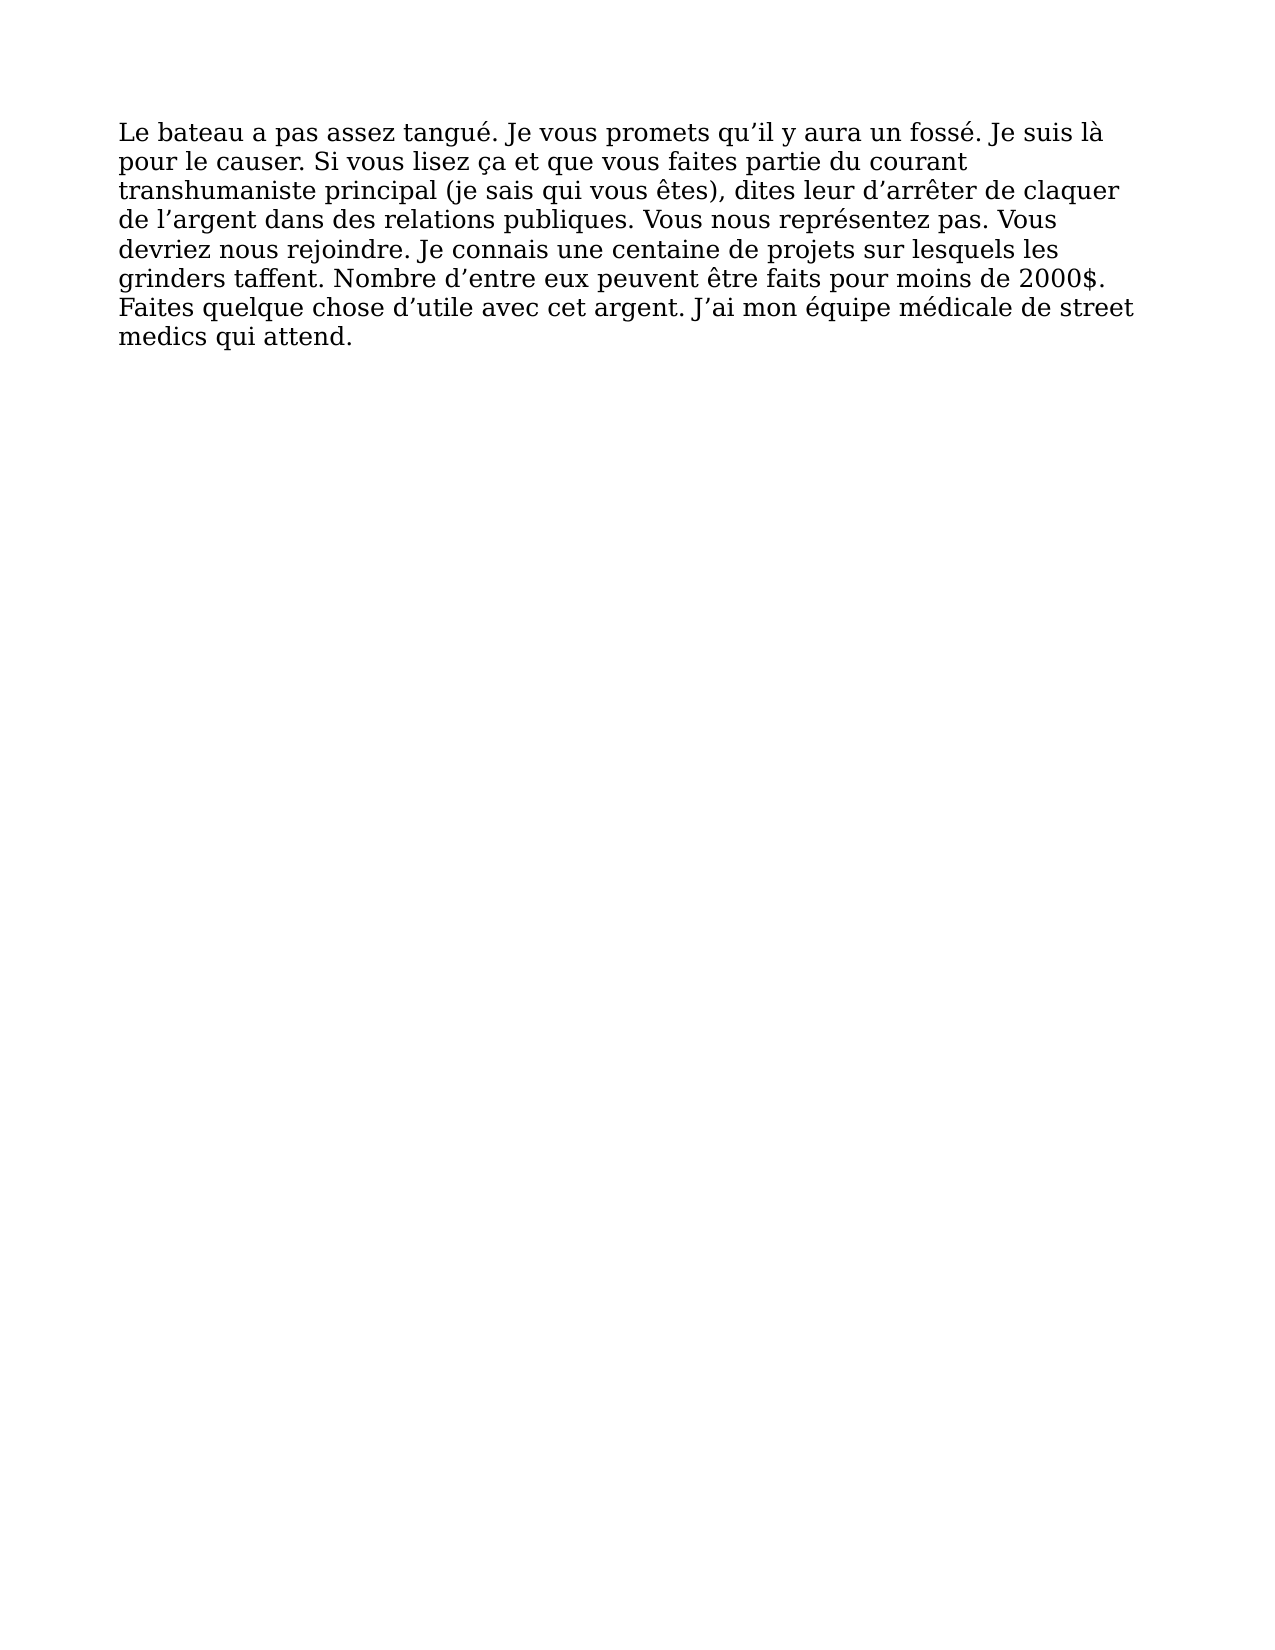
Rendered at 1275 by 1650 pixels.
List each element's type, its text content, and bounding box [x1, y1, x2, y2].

text Le bateau a pas assez tangué. Je vous promets qu’il y aura un fossé. Je suis là pour le causer. Si vous lisez ça et que vous faites partie du courant transhumaniste principal (je sais qui vous êtes), dites leur d’arrêter de claquer de l’argent dans des relations publiques. Vous nous représentez pas. Vous devriez nous rejoindre. Je connais une centaine de projets sur lesquels les grinders taffent. Nombre d’entre eux peuvent être faits pour moins de 2000$. Faites quelque chose d’utile avec cet argent. J’ai mon équipe médicale de street medics qui attend. [118, 118, 1157, 351]
